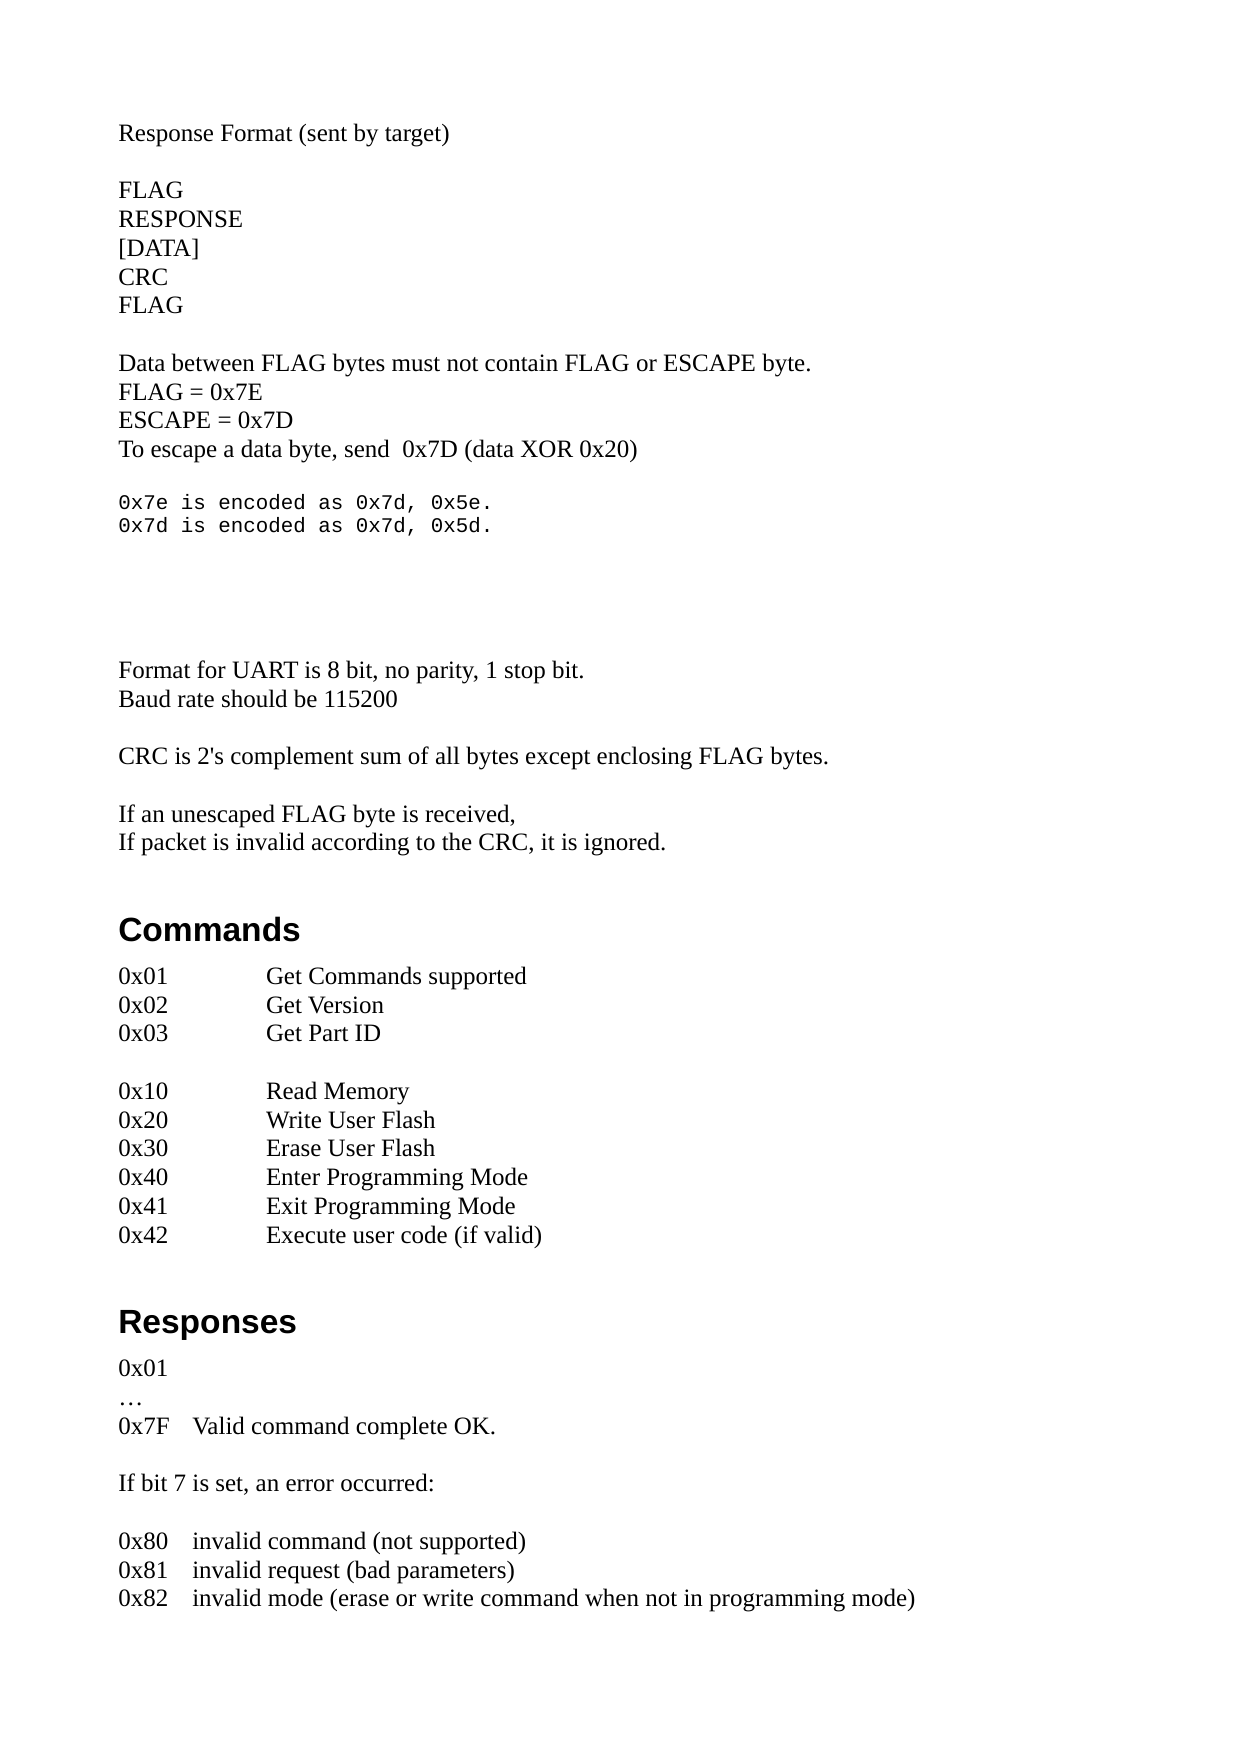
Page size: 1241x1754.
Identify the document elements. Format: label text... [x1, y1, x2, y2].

text 0x7e is encoded as 0x7d, 0x5e. [118, 492, 1122, 516]
text 0x82 invalid mode (erase or write command when not in programming mode) [118, 1583, 1122, 1612]
text FLAG [118, 176, 1122, 204]
text 0x20 Write User Flash [118, 1105, 1122, 1133]
text 0x80 invalid command (not supported) [118, 1526, 1122, 1555]
text 0x30 Erase User Flash [118, 1133, 1122, 1162]
text FLAG [118, 291, 1122, 319]
text 0x02 Get Version [118, 990, 1122, 1018]
subtitle Responses [118, 1302, 1122, 1341]
text 0x81 invalid request (bad parameters) [118, 1555, 1122, 1583]
text Format for UART is 8 bit, no parity, 1 stop bit. [118, 655, 1122, 684]
text If bit 7 is set, an error occurred: [118, 1468, 1122, 1497]
text 0x01 [118, 1353, 1122, 1382]
subtitle Commands [118, 910, 1122, 948]
text 0x03 Get Part ID [118, 1018, 1122, 1047]
text CRC is 2's complement sum of all bytes except enclosing FLAG bytes. [118, 741, 1122, 770]
text RESPONSE [118, 204, 1122, 233]
text … [118, 1382, 1122, 1411]
text If an unescaped FLAG byte is received, [118, 799, 1122, 827]
text 0x41 Exit Programming Mode [118, 1191, 1122, 1220]
text Baud rate should be 115200 [118, 684, 1122, 712]
text 0x10 Read Memory [118, 1076, 1122, 1105]
text 0x7d is encoded as 0x7d, 0x5d. [118, 516, 1122, 539]
text ESCAPE = 0x7D [118, 406, 1122, 434]
text If packet is invalid according to the CRC, it is ignored. [118, 827, 1122, 856]
text [DATA] [118, 233, 1122, 262]
text 0x7F Valid command complete OK. [118, 1411, 1122, 1440]
text CRC [118, 262, 1122, 291]
text Data between FLAG bytes must not contain FLAG or ESCAPE byte. [118, 348, 1122, 377]
text To escape a data byte, send 0x7D (data XOR 0x20) [118, 434, 1122, 463]
text 0x42 Execute user code (if valid) [118, 1220, 1122, 1248]
text Response Format (sent by target) [118, 118, 1122, 147]
text 0x40 Enter Programming Mode [118, 1162, 1122, 1191]
text FLAG = 0x7E [118, 377, 1122, 406]
text 0x01 Get Commands supported [118, 961, 1122, 990]
